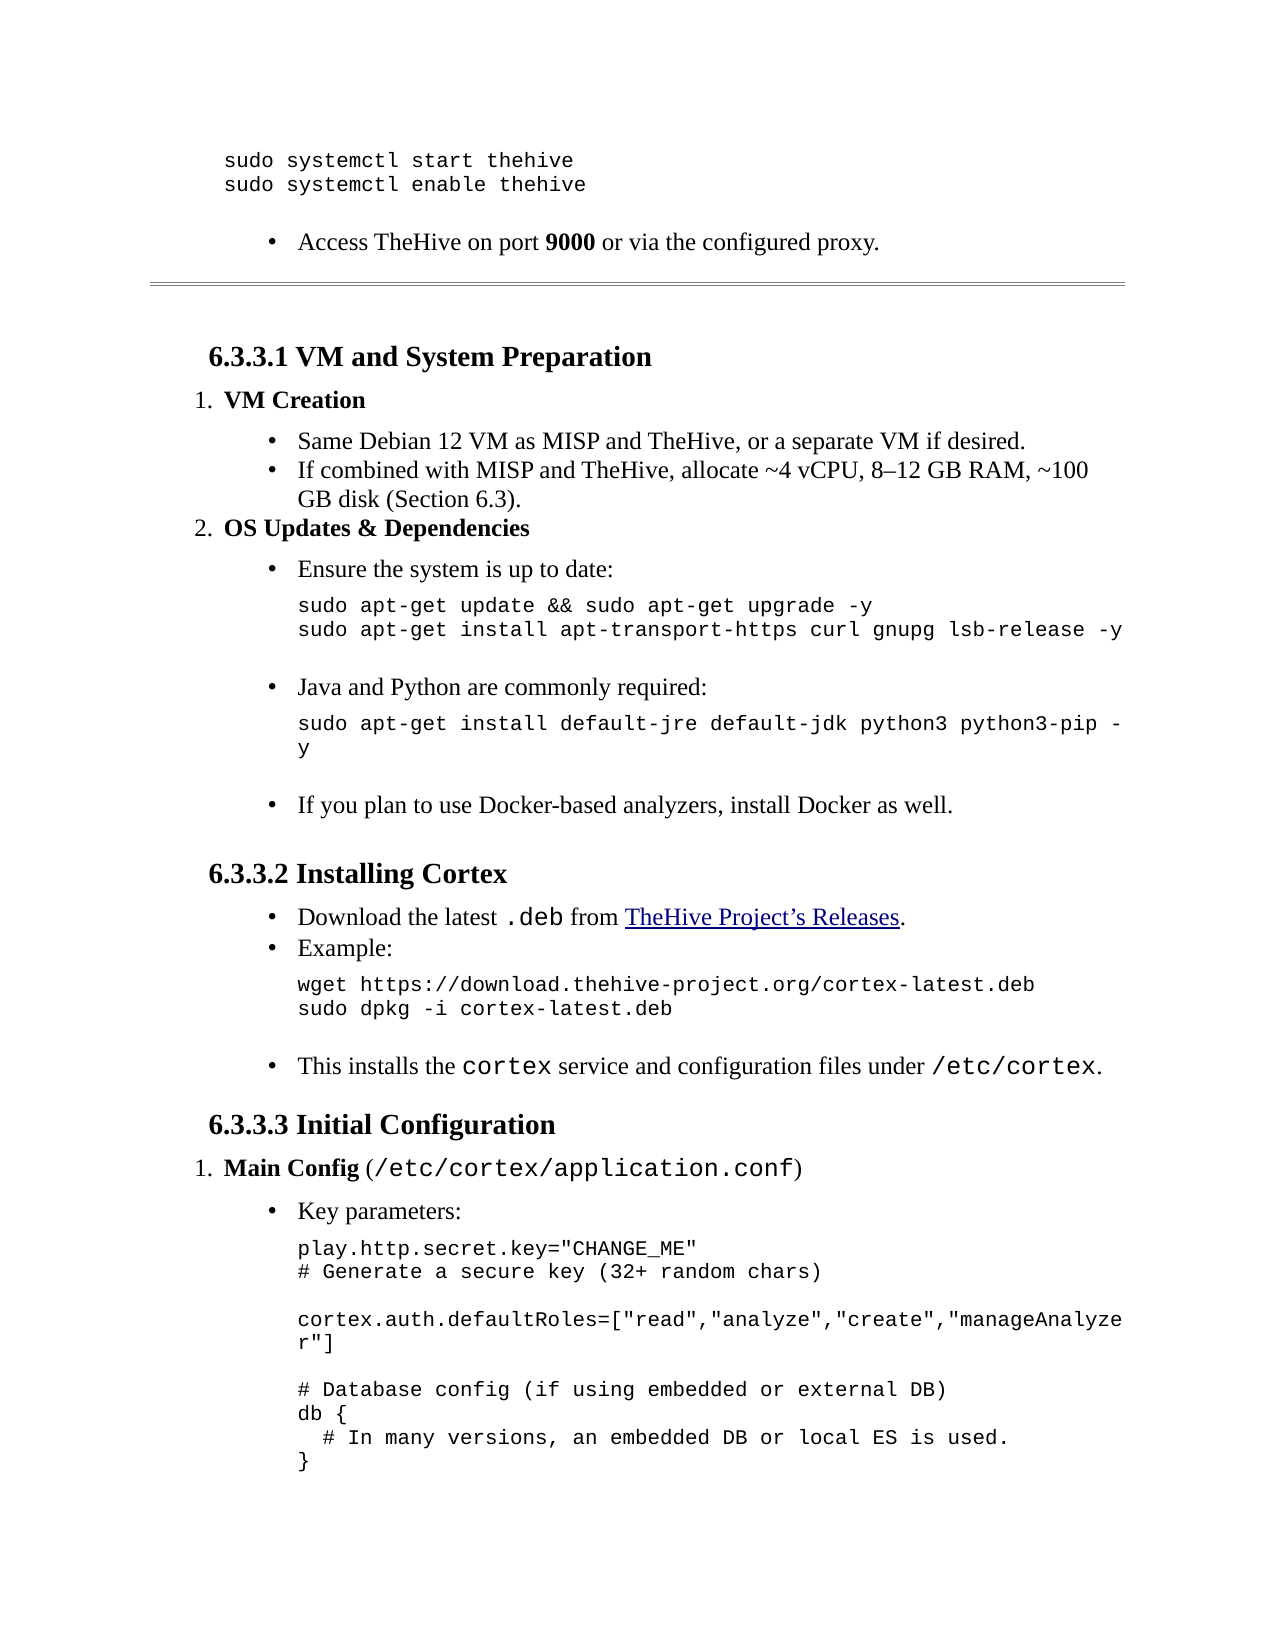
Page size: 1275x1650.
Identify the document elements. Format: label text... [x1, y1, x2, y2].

list wget https://download.thehive-project.org/cortex-latest.deb [268, 974, 1125, 998]
list # In many versions, an embedded DB or local ES is used. [268, 1427, 1125, 1450]
list sudo dpkg -i cortex-latest.deb [268, 998, 1125, 1022]
list sudo apt-get update && sudo apt-get upgrade -y [268, 595, 1125, 619]
list sudo apt-get install default-jre default-jdk python3 python3-pip -y [268, 713, 1125, 761]
list db { [268, 1403, 1125, 1427]
list Ensure the system is up to date: [268, 554, 1125, 583]
list If you plan to use Docker-based analyzers, install Docker as well. [268, 790, 1125, 819]
list Example: [268, 933, 1125, 962]
list sudo apt-get install apt-transport-https curl gnupg lsb-release -y [268, 619, 1125, 642]
subtitle 6.3.3.3 Initial Configuration [150, 1107, 1125, 1141]
list sudo systemctl enable thehive [194, 174, 1125, 197]
list Main Config (/etc/cortex/application.conf) [194, 1153, 1125, 1184]
list Key parameters: [268, 1196, 1125, 1225]
subtitle 6.3.3.2 Installing Cortex [150, 856, 1125, 890]
list If combined with MISP and TheHive, allocate ~4 vCPU, 8–12 GB RAM, ~100 GB disk (Section 6.3). [268, 455, 1125, 513]
list OS Updates & Dependencies [194, 513, 1125, 541]
list sudo systemctl start thehive [194, 150, 1125, 174]
list # Generate a secure key (32+ random chars) [268, 1261, 1125, 1285]
list Access TheHive on port 9000 or via the configured proxy. [268, 227, 1125, 256]
list This installs the cortex service and configuration files under /etc/cortex. [268, 1051, 1125, 1082]
list VM Creation [194, 385, 1125, 414]
list Java and Python are commonly required: [268, 672, 1125, 701]
subtitle 6.3.3.1 VM and System Preparation [150, 339, 1125, 373]
list # Database config (if using embedded or external DB) [268, 1379, 1125, 1403]
list Same Debian 12 VM as MISP and TheHive, or a separate VM if desired. [268, 426, 1125, 455]
list play.http.secret.key="CHANGE_ME" [268, 1238, 1125, 1261]
list } [268, 1450, 1125, 1474]
list cortex.auth.defaultRoles=["read","analyze","create","manageAnalyzer"] [268, 1308, 1125, 1356]
list Download the latest .deb from TheHive Project’s Releases. [268, 902, 1125, 933]
